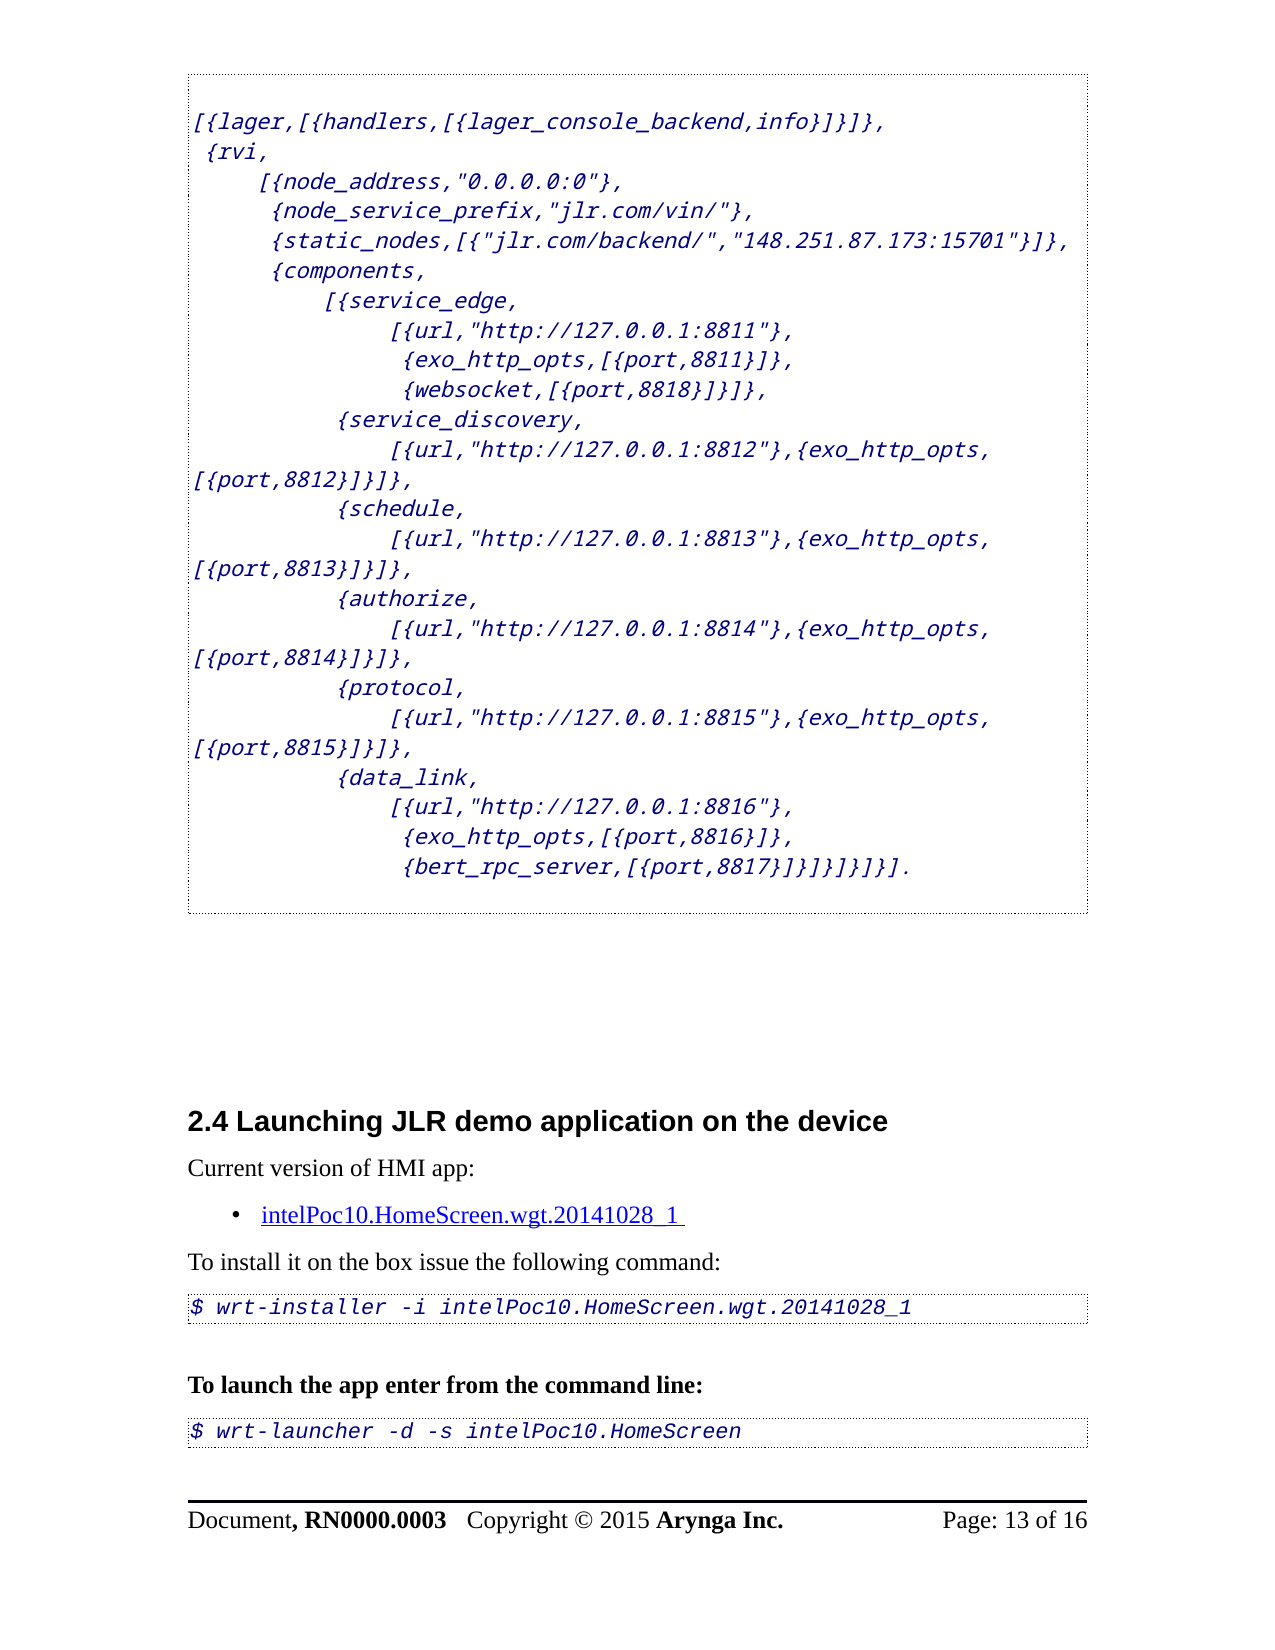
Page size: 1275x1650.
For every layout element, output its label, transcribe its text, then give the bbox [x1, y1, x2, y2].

text Current version of HMI app: [187, 1153, 1087, 1181]
text {websocket,[{port,8818}]}]}, [187, 372, 1087, 401]
text {data_link, [187, 759, 1087, 789]
text {authorize, [187, 580, 1087, 610]
text {static_nodes,[{"jlr.com/backend/","148.251.87.173:15701"}]}, [187, 223, 1087, 252]
title 2.4 Launching JLR demo application on the device [187, 1104, 1087, 1138]
text $ wrt-installer -i intelPoc10.HomeScreen.wgt.20141028_1 [187, 1294, 1087, 1324]
text {exo_http_opts,[{port,8811}]}, [187, 342, 1087, 372]
text [{node_address,"0.0.0.0:0"}, [187, 163, 1087, 193]
text To launch the app enter from the command line: [187, 1371, 1087, 1399]
text To install it on the box issue the following command: [187, 1247, 1087, 1275]
text {service_discovery, [187, 401, 1087, 431]
text {exo_http_opts,[{port,8816}]}, [187, 818, 1087, 848]
text [{url,"http://127.0.0.1:8812"},{exo_http_opts,[{port,8812}]}]}, [187, 431, 1087, 491]
text [{lager,[{handlers,[{lager_console_backend,info}]}]}, [187, 103, 1087, 133]
text $ wrt-launcher -d -s intelPoc10.HomeScreen [187, 1418, 1087, 1448]
text {schedule, [187, 491, 1087, 521]
text [{service_edge, [187, 282, 1087, 312]
text {bert_rpc_server,[{port,8817}]}]}]}]}]. [187, 848, 1087, 878]
text {components, [187, 252, 1087, 282]
text [{url,"http://127.0.0.1:8816"}, [187, 789, 1087, 818]
list intelPoc10.HomeScreen.wgt.20141028_1 [232, 1200, 1087, 1228]
text [{url,"http://127.0.0.1:8815"},{exo_http_opts,[{port,8815}]}]}, [187, 699, 1087, 759]
text [{url,"http://127.0.0.1:8811"}, [187, 312, 1087, 342]
text [{url,"http://127.0.0.1:8813"},{exo_http_opts,[{port,8813}]}]}, [187, 521, 1087, 580]
text {rvi, [187, 133, 1087, 163]
text {node_service_prefix,"jlr.com/vin/"}, [187, 193, 1087, 223]
text [{url,"http://127.0.0.1:8814"},{exo_http_opts,[{port,8814}]}]}, [187, 610, 1087, 669]
text {protocol, [187, 669, 1087, 699]
